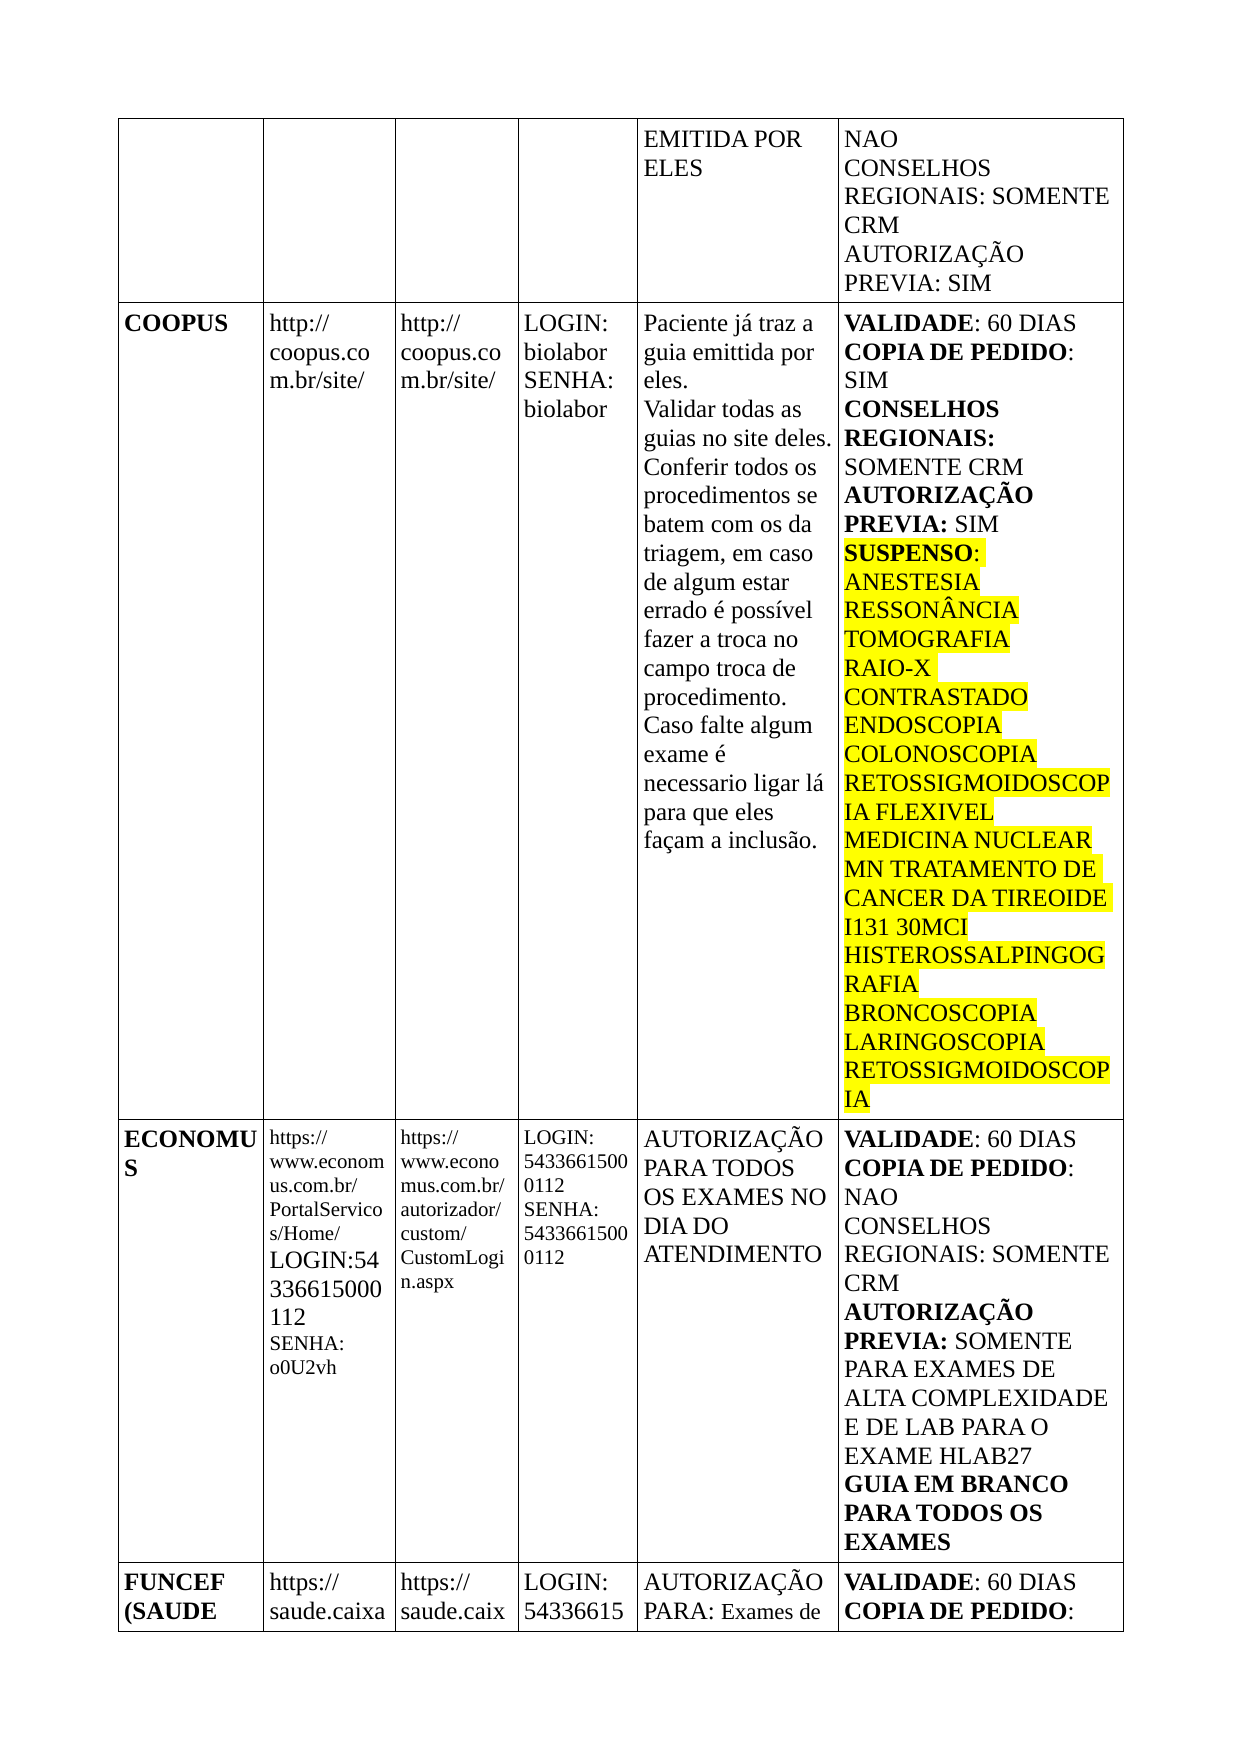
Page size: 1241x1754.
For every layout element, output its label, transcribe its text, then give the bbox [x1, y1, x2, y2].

table_cell [519, 119, 637, 302]
table_cell AUTORIZAÇÃO PARA TODOS OS EXAMES NO DIA DO ATENDIMENTO [638, 1120, 838, 1562]
table_cell COOPUS [119, 303, 263, 1119]
table_cell https://www.economus.com.br/autorizador/custom/CustomLogin.aspx [396, 1120, 518, 1562]
table_cell https://saude.caixa [264, 1563, 395, 1631]
table_cell LOGIN: 54336615 [519, 1563, 637, 1631]
table_cell ECONOMUS [119, 1120, 263, 1562]
table_cell VALIDADE: 60 DIAS COPIA DE PEDIDO: NAO CONSELHOS REGIONAIS: SOMENTE CRM AUTORIZAÇÃO PREVIA: SOMENTE PARA EXAMES DE ALTA COMPLEXIDADE E DE LAB PARA O EXAME HLAB27 GUIA EM BRANCO PARA TODOS OS EXAMES [839, 1120, 1123, 1562]
table_cell AUTORIZAÇÃO PARA: Exames de [638, 1563, 838, 1631]
table_cell EMITIDA POR ELES [638, 119, 838, 302]
table_cell Paciente já traz a guia emittida por eles. Validar todas as guias no site deles. Conferir todos os procedimentos se batem com os da triagem, em caso de algum estar errado é possível fazer a troca no campo troca de procedimento. Caso falte algum exame é necessario ligar lá para que eles façam a inclusão. [638, 303, 838, 1119]
table_cell LOGIN: biolabor SENHA: biolabor [519, 303, 637, 1119]
table_cell https://www.economus.com.br/PortalServicos/Home/ LOGIN:54336615000112 SENHA: o0U2vh [264, 1120, 395, 1562]
table_cell VALIDADE: 60 DIAS COPIA DE PEDIDO: SIM CONSELHOS REGIONAIS: SOMENTE CRM AUTORIZAÇÃO PREVIA: SIM SUSPENSO: ANESTESIA RESSONÂNCIA TOMOGRAFIA RAIO-X CONTRASTADO ENDOSCOPIA COLONOSCOPIA RETOSSIGMOIDOSCOPIA FLEXIVEL MEDICINA NUCLEAR MN TRATAMENTO DE CANCER DA TIREOIDE I131 30MCI HISTEROSSALPINGOGRAFIA BRONCOSCOPIA LARINGOSCOPIA RETOSSIGMOIDOSCOPIA [839, 303, 1123, 1119]
table_cell http://coopus.com.br/site/ [264, 303, 395, 1119]
table_cell NAO CONSELHOS REGIONAIS: SOMENTE CRM AUTORIZAÇÃO PREVIA: SIM [839, 119, 1123, 302]
table_cell LOGIN: 54336615000112 SENHA: 54336615000112 [519, 1120, 637, 1562]
table_cell [396, 119, 518, 302]
table_cell [264, 119, 395, 302]
table_cell [119, 119, 263, 302]
table_cell https://saude.caix [396, 1563, 518, 1631]
table_cell FUNCEF (SAUDE [119, 1563, 263, 1631]
table_cell http://coopus.com.br/site/ [396, 303, 518, 1119]
table_cell VALIDADE: 60 DIAS COPIA DE PEDIDO: [839, 1563, 1123, 1631]
